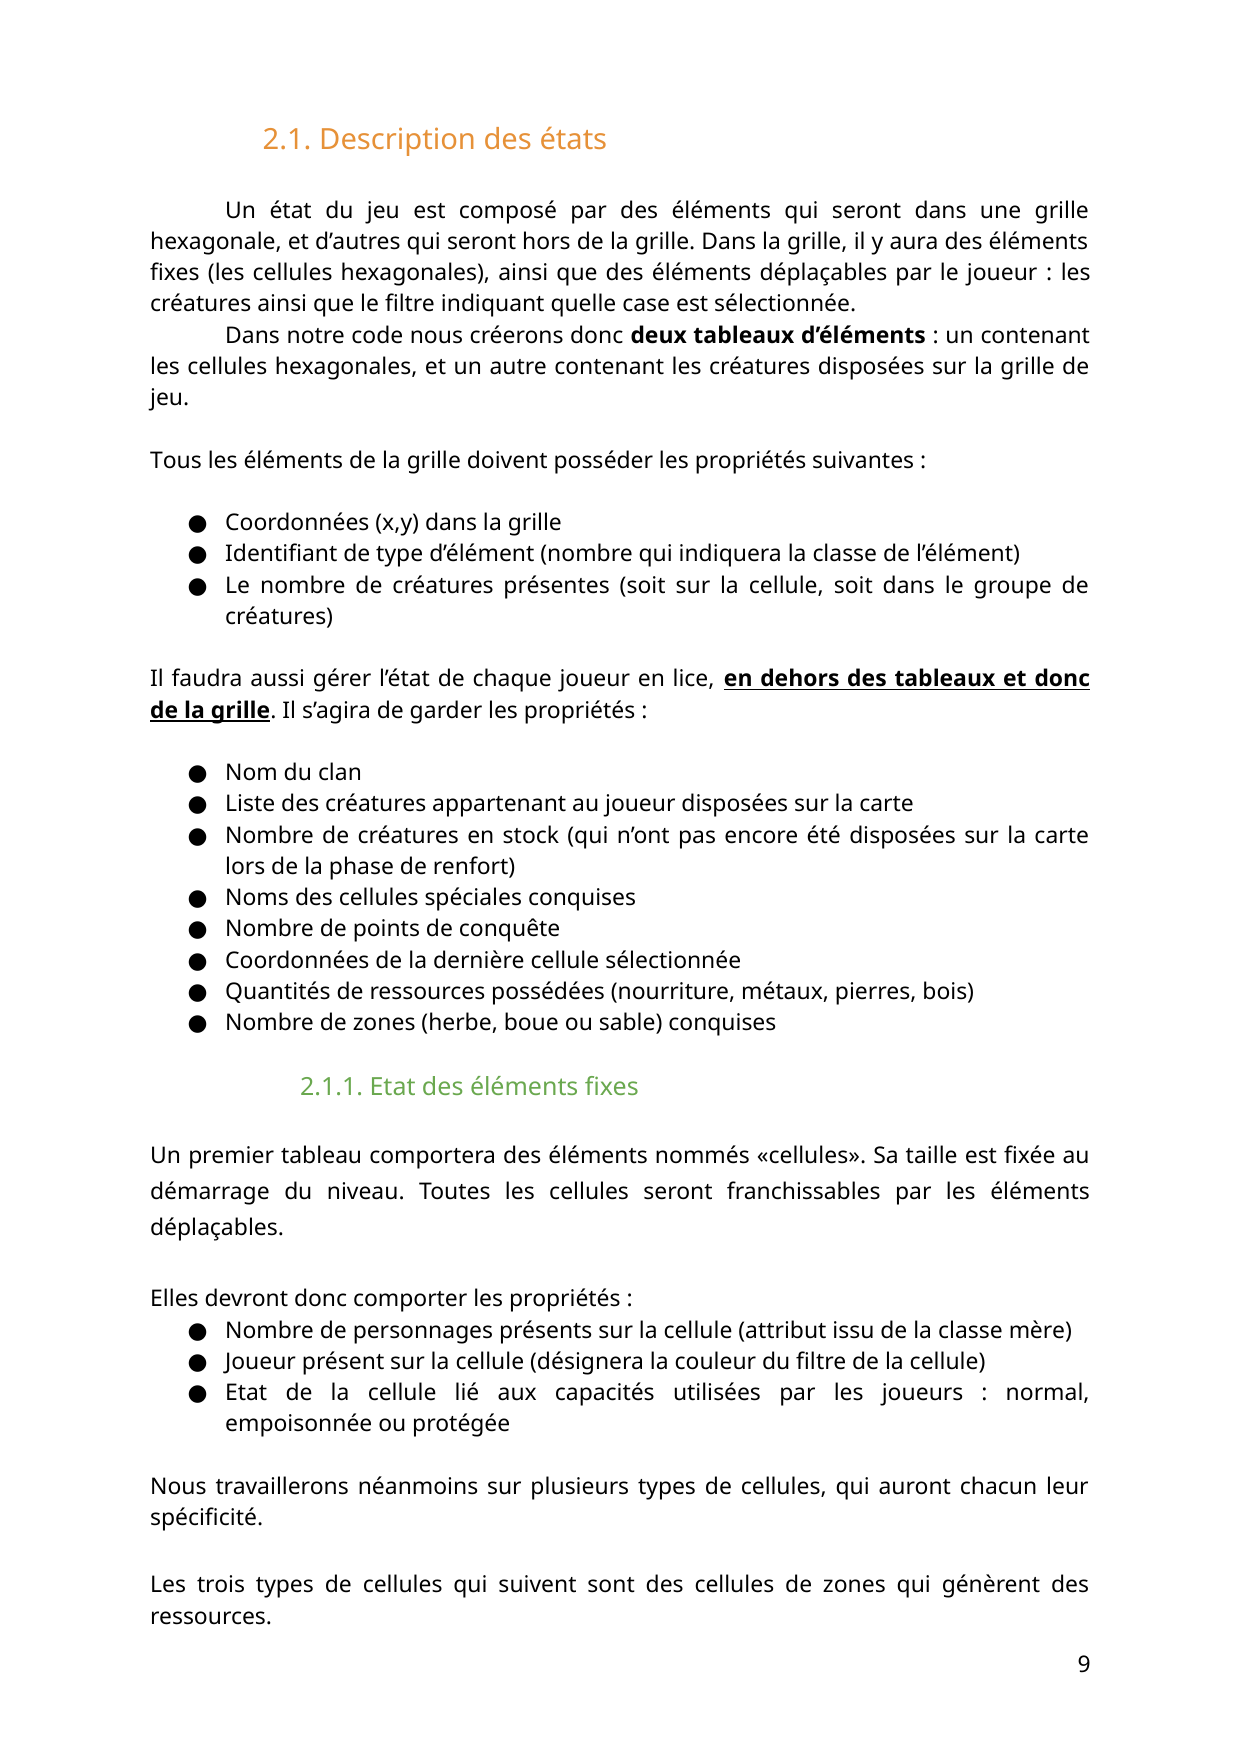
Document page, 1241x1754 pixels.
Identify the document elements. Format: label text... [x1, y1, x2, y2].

text Nous travaillerons néanmoins sur plusieurs types de cellules, qui auront chacun leur spécificité. [150, 1470, 1090, 1532]
list Coordonnées de la dernière cellule sélectionnée [187, 944, 1090, 975]
list Quantités de ressources possédées (nourriture, métaux, pierres, bois) [187, 975, 1090, 1006]
text Elles devront donc comporter les propriétés : [150, 1282, 1090, 1314]
subtitle 2.1. Description des états [262, 118, 1090, 158]
text Les trois types de cellules qui suivent sont des cellules de zones qui génèrent des ressources. [150, 1568, 1090, 1631]
text Un premier tableau comportera des éléments nommés «cellules». Sa taille est fixée au démarrage du niveau. Toutes les cellules seront franchissables par les éléments déplaçables. [150, 1139, 1090, 1242]
list Nom du clan [187, 756, 1090, 787]
list Etat de la cellule lié aux capacités utilisées par les joueurs : normal, empoisonnée ou protégée [187, 1376, 1090, 1439]
list Le nombre de créatures présentes (soit sur la cellule, soit dans le groupe de créatures) [187, 569, 1090, 631]
list Liste des créatures appartenant au joueur disposées sur la carte [187, 787, 1090, 819]
text Tous les éléments de la grille doivent posséder les propriétés suivantes : [150, 444, 1090, 475]
text Il faudra aussi gérer l’état de chaque joueur en lice, en dehors des tableaux et donc de la grille. Il s’agira de garder les propriétés : [150, 662, 1090, 725]
list Coordonnées (x,y) dans la grille [187, 506, 1090, 537]
list Joueur présent sur la cellule (désignera la couleur du filtre de la cellule) [187, 1345, 1090, 1376]
list Nombre de zones (herbe, boue ou sable) conquises [187, 1006, 1090, 1037]
subtitle 2.1.1. Etat des éléments fixes [225, 1069, 1090, 1103]
text Dans notre code nous créerons donc deux tableaux d’éléments : un contenant les cellules hexagonales, et un autre contenant les créatures disposées sur la grille de jeu. [150, 319, 1090, 412]
list Nombre de personnages présents sur la cellule (attribut issu de la classe mère) [187, 1314, 1090, 1345]
list Noms des cellules spéciales conquises [187, 881, 1090, 912]
list Nombre de créatures en stock (qui n’ont pas encore été disposées sur la carte lors de la phase de renfort) [187, 819, 1090, 881]
list Identifiant de type d’élément (nombre qui indiquera la classe de l’élément) [187, 537, 1090, 569]
text Un état du jeu est composé par des éléments qui seront dans une grille hexagonale, et d’autres qui seront hors de la grille. Dans la grille, il y aura des éléments fixes (les cellules hexagonales), ainsi que des éléments déplaçables par le joueur : les créatures ainsi que le filtre indiquant quelle case est sélectionnée. [150, 194, 1090, 319]
list Nombre de points de conquête [187, 912, 1090, 944]
